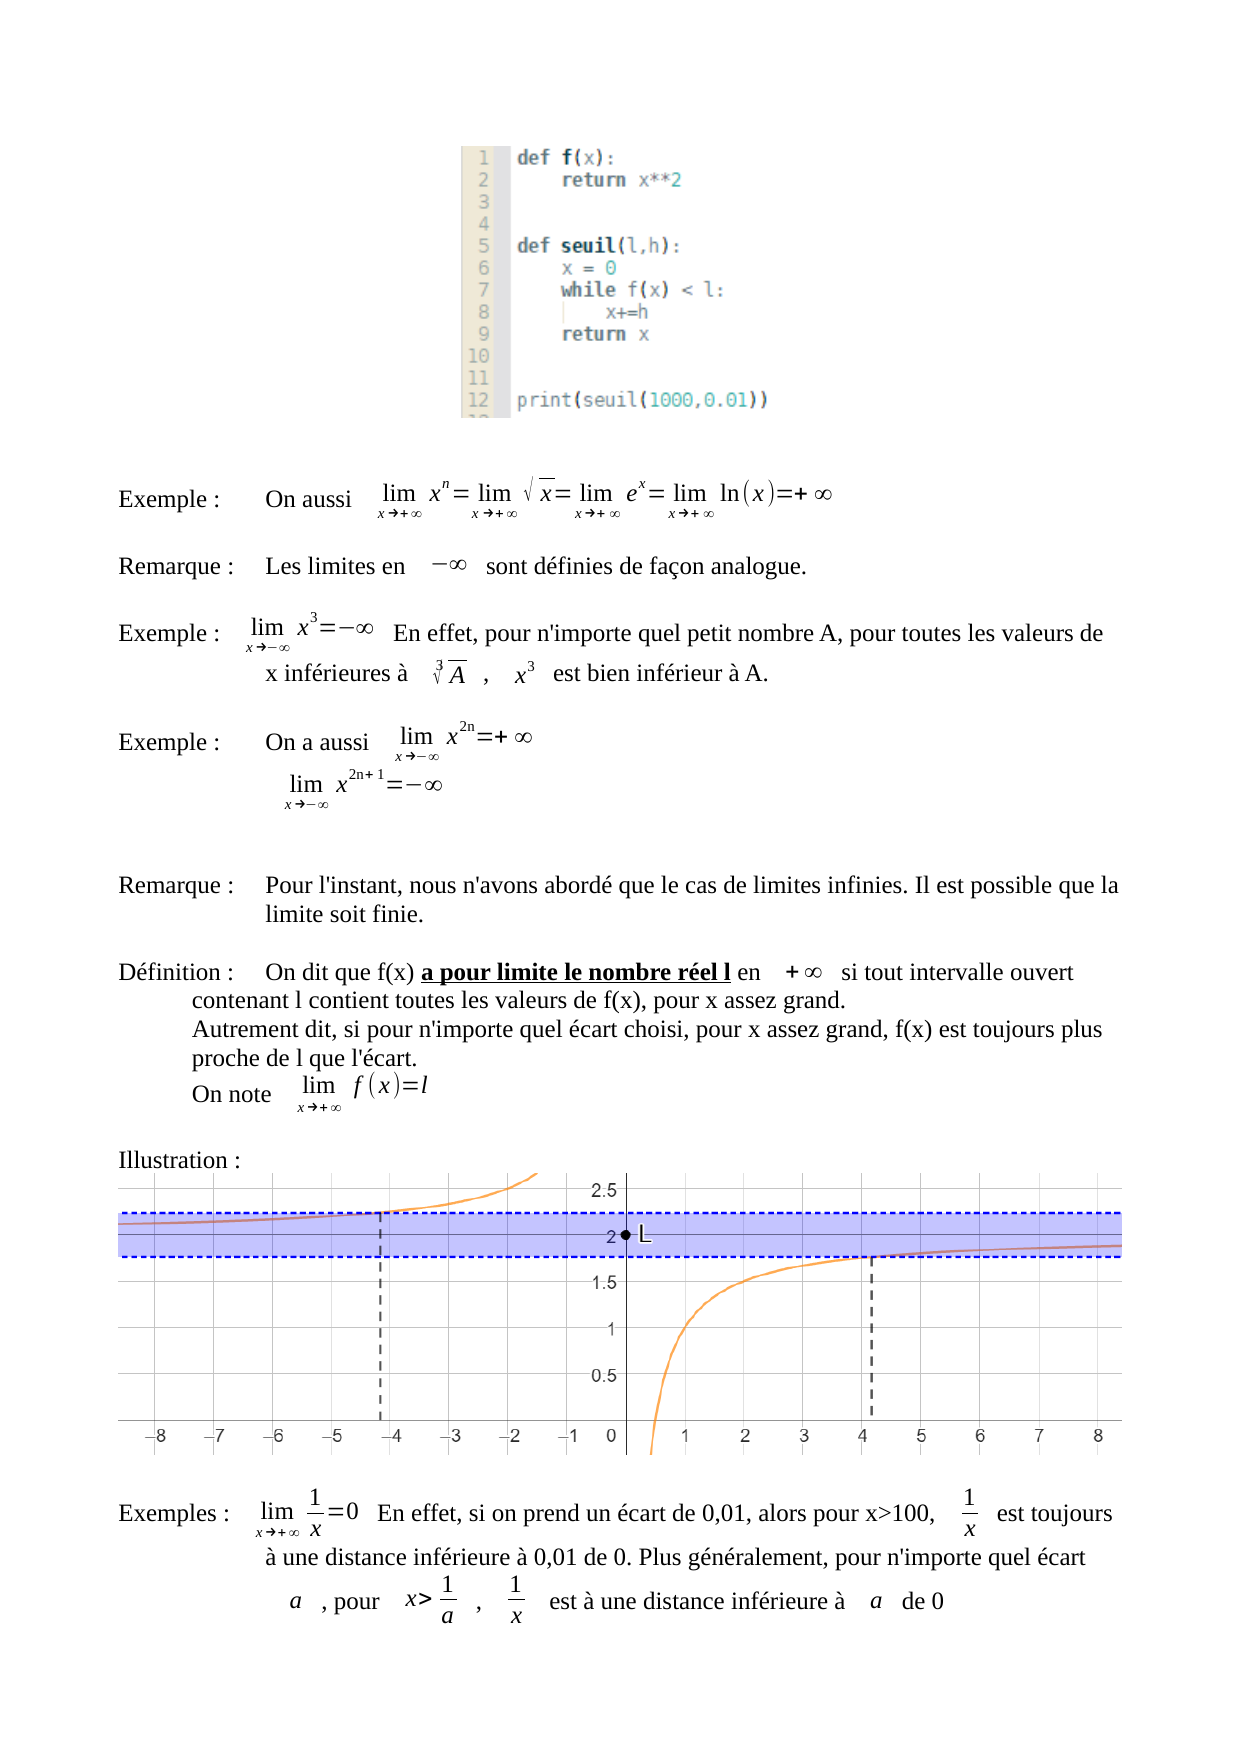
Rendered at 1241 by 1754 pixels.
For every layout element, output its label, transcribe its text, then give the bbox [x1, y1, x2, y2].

text x inférieures à , est bien inférieur à A. [118, 656, 1122, 689]
text Exemples : En effet, si on prend un écart de 0,01, alors pour x>100, est toujours à une distance inférieure à 0,01 de 0. Plus généralement, pour n'importe quel écart [118, 1483, 1122, 1571]
picture [118, 1173, 1122, 1455]
text Définition : On dit que f(x) a pour limite le nombre réel l en si tout intervalle ouvert contenant l contient toutes les valeurs de f(x), pour x assez grand. [118, 957, 1122, 1014]
text Exemple : On a aussi [118, 717, 1122, 765]
text On note [118, 1072, 1122, 1116]
text Illustration : [118, 1145, 1122, 1173]
text Remarque : Pour l'instant, nous n'avons abordé que le cas de limites infinies. Il est possible que la limite soit finie. [118, 871, 1122, 928]
text Exemple : On aussi [118, 475, 1122, 522]
text Autrement dit, si pour n'importe quel écart choisi, pour x assez grand, f(x) est toujours plus proche de l que l'écart. [118, 1014, 1122, 1072]
text , pour , est à une distance inférieure à de 0 [118, 1571, 1122, 1630]
text Remarque : Les limites en sont définies de façon analogue. [118, 551, 1122, 580]
text Exemple : En effet, pour n'importe quel petit nombre A, pour toutes les valeurs de [118, 609, 1122, 656]
picture [461, 146, 779, 418]
